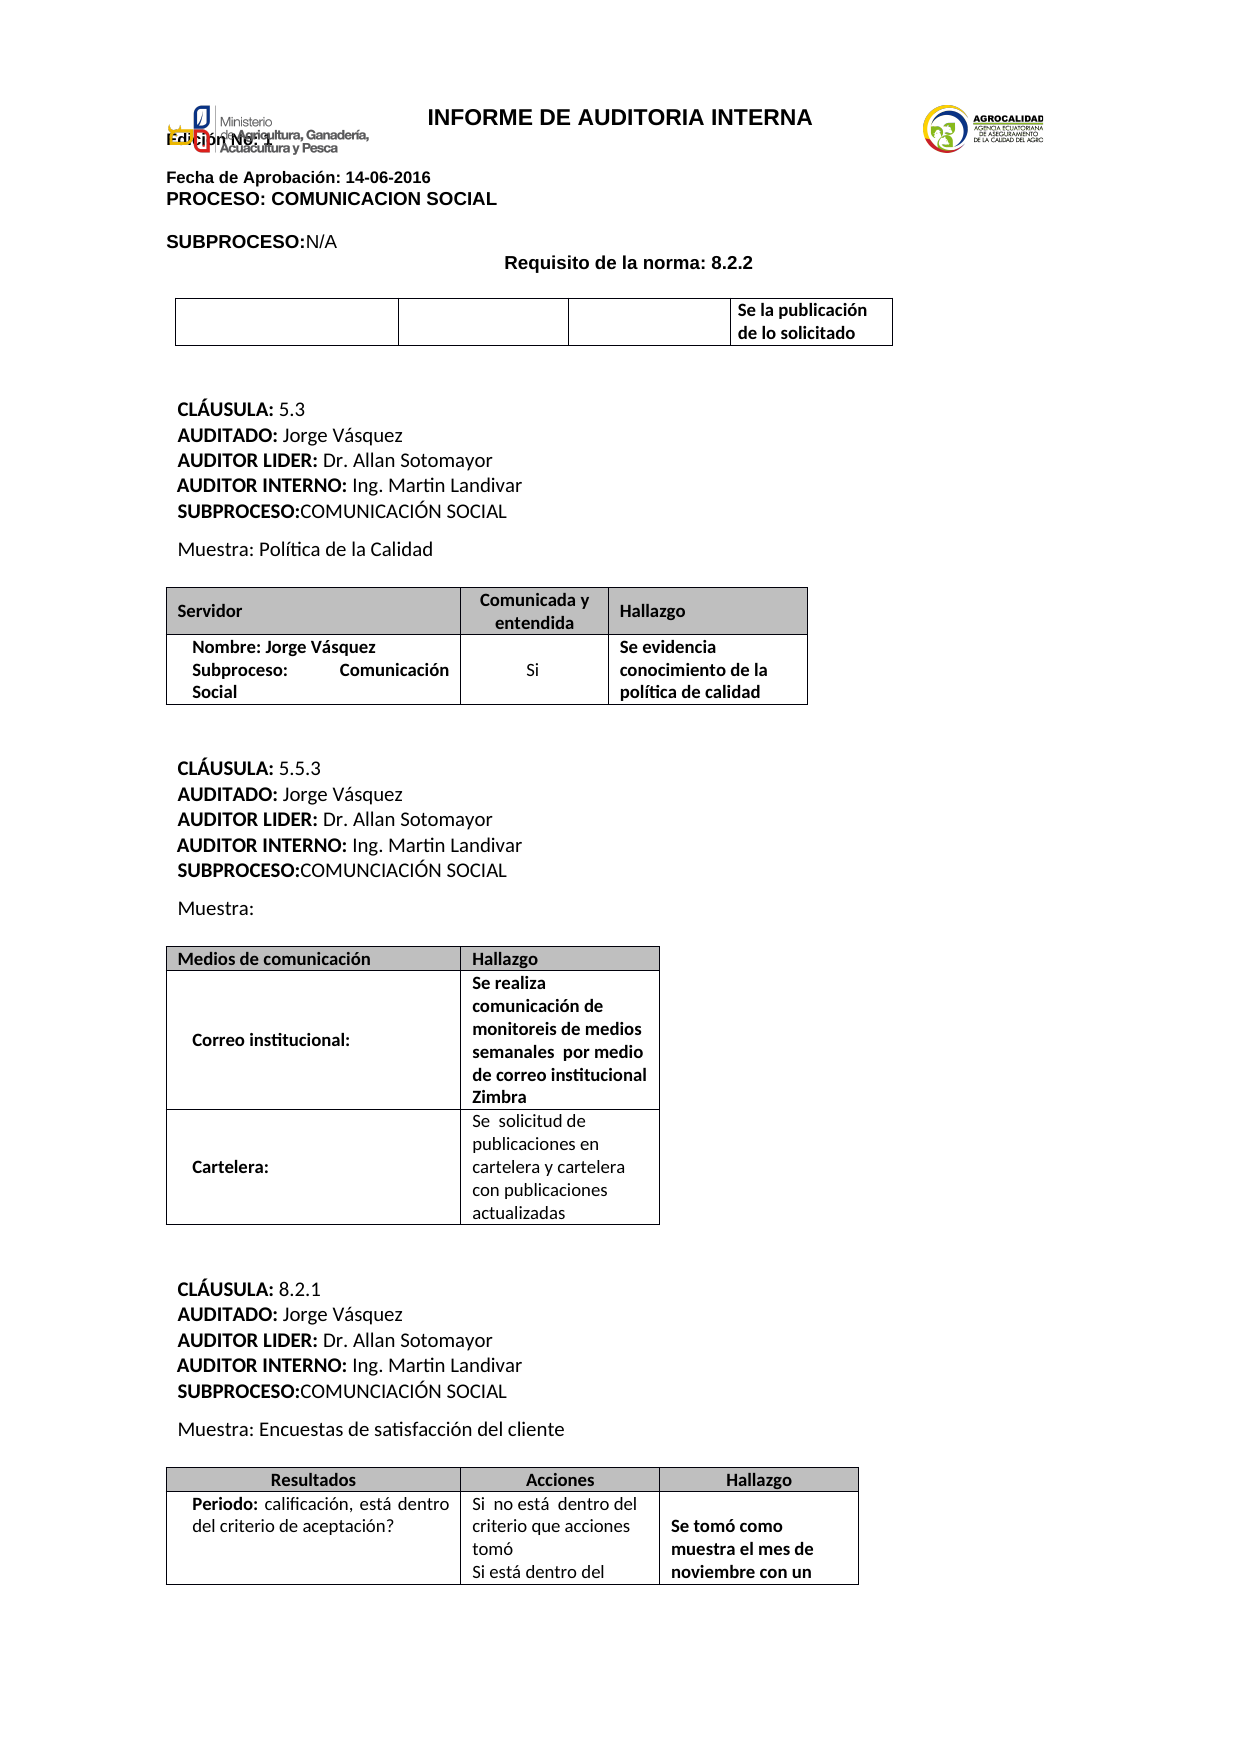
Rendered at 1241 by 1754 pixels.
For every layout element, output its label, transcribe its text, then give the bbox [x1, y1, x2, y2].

table_cell Si [461, 635, 608, 704]
table_cell Se realiza comunicación de monitoreis de medios semanales por medio de correo institucional Zimbra [461, 971, 659, 1109]
text AUDITOR INTERNO: Ing. Martin Landivar [162, 832, 1063, 857]
text Muestra: [177, 895, 1063, 921]
table_cell Cartelera: [167, 1110, 460, 1224]
table_cell Periodo: calificación, está dentro del criterio de aceptación? [167, 1492, 460, 1583]
text AUDITADO: Jorge Vásquez [177, 781, 1063, 806]
table_header Resultados [167, 1468, 460, 1491]
text CLÁUSULA: 5.5.3 [177, 756, 1063, 781]
text Muestra: Política de la Calidad [177, 536, 1063, 562]
table_header Hallazgo [609, 588, 807, 634]
table_header Medios de comunicación [167, 947, 460, 970]
text SUBPROCESO:COMUNCIACIÓN SOCIAL [177, 857, 1063, 883]
table_cell Se solicitud de publicaciones en cartelera y cartelera con publicaciones actualizadas [461, 1110, 659, 1224]
text SUBPROCESO:COMUNCIACIÓN SOCIAL [177, 1378, 1063, 1403]
text AUDITOR INTERNO: Ing. Martin Landivar [162, 1352, 1063, 1378]
text AUDITOR INTERNO: Ing. Martin Landivar [162, 473, 1063, 498]
text AUDITOR LIDER: Dr. Allan Sotomayor [177, 806, 1063, 832]
text AUDITADO: Jorge Vásquez [177, 1302, 1063, 1327]
table_cell Se tomó como muestra el mes de noviembre con un [660, 1492, 858, 1583]
table_cell Correo institucional: [167, 971, 460, 1109]
table_cell Nombre: Jorge Vásquez Subproceso: Comunicación Social [167, 635, 460, 704]
table_header Comunicada y entendida [461, 588, 608, 634]
table_cell [569, 299, 730, 344]
text SUBPROCESO:COMUNICACIÓN SOCIAL [177, 498, 1063, 523]
text AUDITADO: Jorge Vásquez [177, 422, 1063, 447]
table_cell Si no está dentro del criterio que acciones tomó Si está dentro del [461, 1492, 659, 1583]
text AUDITOR LIDER: Dr. Allan Sotomayor [177, 447, 1063, 473]
table_cell [176, 299, 398, 344]
table_cell Se la publicación de lo solicitado [731, 299, 892, 344]
text CLÁUSULA: 5.3 [177, 396, 1063, 422]
picture [923, 105, 1044, 153]
table_header Hallazgo [660, 1468, 858, 1491]
table_header Hallazgo [461, 947, 659, 970]
table_header Acciones [461, 1468, 659, 1491]
table_cell Se evidencia conocimiento de la política de calidad [609, 635, 807, 704]
text Muestra: Encuestas de satisfacción del cliente [177, 1416, 1063, 1441]
picture [166, 104, 370, 156]
table_header Servidor [167, 588, 460, 634]
table_cell [399, 299, 568, 344]
text CLÁUSULA: 8.2.1 [177, 1276, 1063, 1302]
text AUDITOR LIDER: Dr. Allan Sotomayor [177, 1327, 1063, 1352]
